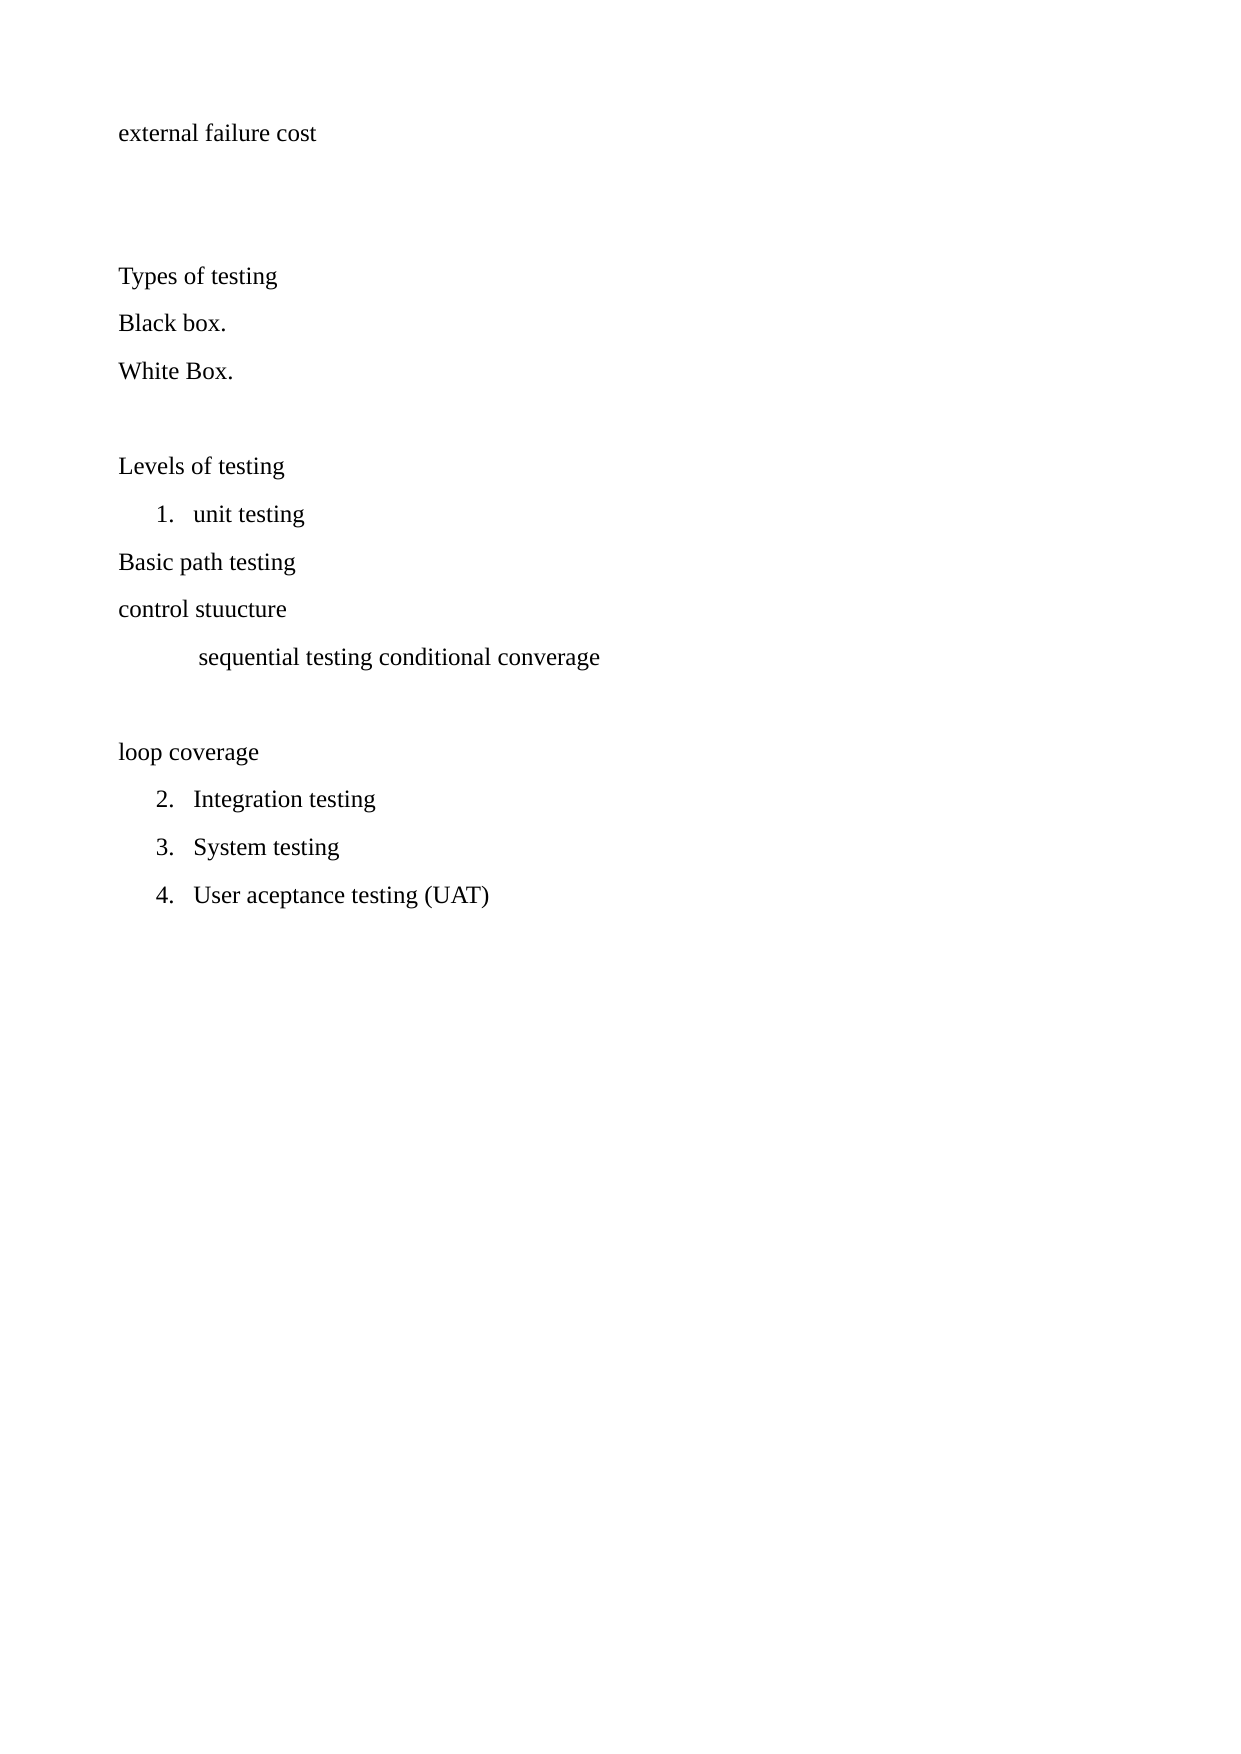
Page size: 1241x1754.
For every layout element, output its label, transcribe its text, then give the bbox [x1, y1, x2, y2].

text loop coverage [118, 737, 1122, 766]
list unit testing [156, 499, 1122, 528]
text external failure cost [118, 118, 1122, 147]
text Black box. [118, 308, 1122, 337]
list Integration testing [156, 784, 1122, 813]
text sequential testing conditional converage [118, 642, 1122, 671]
text Types of testing [118, 261, 1122, 290]
text control stuucture [118, 594, 1122, 623]
text Basic path testing [118, 547, 1122, 575]
list User aceptance testing (UAT) [156, 880, 1122, 908]
list System testing [156, 832, 1122, 861]
text Levels of testing [118, 451, 1122, 480]
text White Box. [118, 356, 1122, 385]
